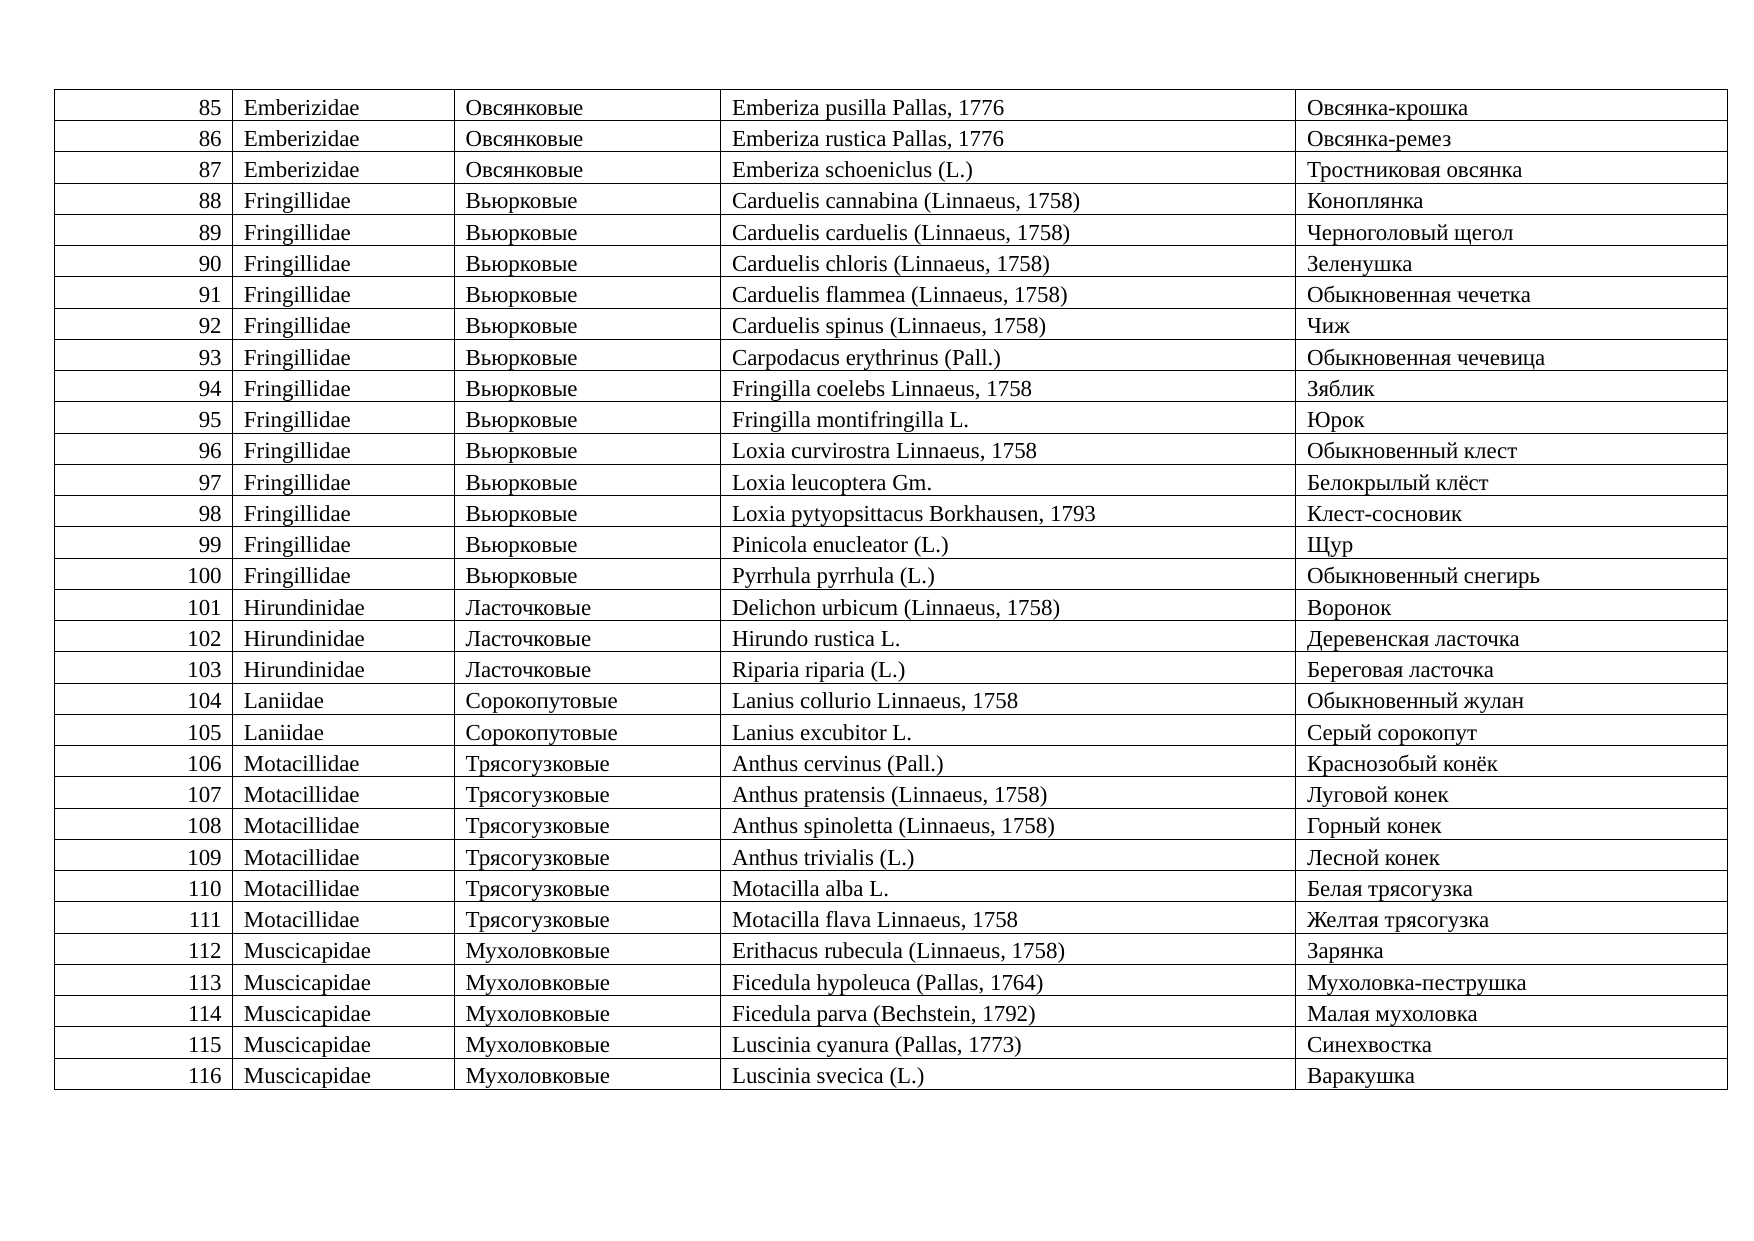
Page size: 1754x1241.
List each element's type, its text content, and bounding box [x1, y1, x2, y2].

table_cell Сорокопутовые [455, 684, 720, 714]
table_cell Тростниковая овсянка [1296, 152, 1727, 182]
table_cell 101 [55, 590, 232, 620]
table_cell Motacilla flava Linnaeus, 1758 [721, 902, 1295, 932]
table_cell Pyrrhula pyrrhula (L.) [721, 559, 1295, 589]
table_cell Emberiza rustica Pallas, 1776 [721, 121, 1295, 151]
table_cell Вьюрковые [455, 527, 720, 557]
table_cell Зеленушка [1296, 246, 1727, 276]
table_cell Fringillidae [233, 371, 454, 401]
table_cell Белокрылый клёст [1296, 465, 1727, 495]
table_cell Emberiza schoeniclus (L.) [721, 152, 1295, 182]
table_cell Fringillidae [233, 246, 454, 276]
table_cell Горный конек [1296, 809, 1727, 839]
table_cell 102 [55, 621, 232, 651]
table_cell Белая трясогузка [1296, 871, 1727, 901]
table_cell Трясогузковые [455, 809, 720, 839]
table_cell Зарянка [1296, 934, 1727, 964]
table_cell Muscicapidae [233, 996, 454, 1026]
table_cell Riparia riparia (L.) [721, 652, 1295, 682]
table_cell Мухоловковые [455, 1027, 720, 1057]
table_cell Желтая трясогузка [1296, 902, 1727, 932]
table_cell Hirundo rustica L. [721, 621, 1295, 651]
table_cell Motacillidae [233, 809, 454, 839]
table_cell 115 [55, 1027, 232, 1057]
table_cell Ласточковые [455, 652, 720, 682]
table_cell Обыкновенная чечетка [1296, 277, 1727, 307]
table_cell Anthus cervinus (Pall.) [721, 746, 1295, 776]
table_cell Овсянковые [455, 121, 720, 151]
table_cell Вьюрковые [455, 309, 720, 339]
table_cell Fringillidae [233, 465, 454, 495]
table_cell Luscinia cyanura (Pallas, 1773) [721, 1027, 1295, 1057]
table_cell Черноголовый щегол [1296, 215, 1727, 245]
table_cell Обыкновенный жулан [1296, 684, 1727, 714]
table_cell Овсянковые [455, 90, 720, 120]
table_cell Обыкновенный снегирь [1296, 559, 1727, 589]
table_cell Воронок [1296, 590, 1727, 620]
table_cell Loxia pytyopsittacus Borkhausen, 1793 [721, 496, 1295, 526]
table_cell Трясогузковые [455, 840, 720, 870]
table_cell Hirundinidae [233, 652, 454, 682]
table_cell 112 [55, 934, 232, 964]
table_cell Щур [1296, 527, 1727, 557]
table_cell Emberizidae [233, 121, 454, 151]
table_cell Вьюрковые [455, 340, 720, 370]
table_cell Трясогузковые [455, 871, 720, 901]
table_cell 108 [55, 809, 232, 839]
table_cell 104 [55, 684, 232, 714]
table_cell Muscicapidae [233, 934, 454, 964]
table_cell Вьюрковые [455, 215, 720, 245]
table_cell Pinicola enucleator (L.) [721, 527, 1295, 557]
table_cell 87 [55, 152, 232, 182]
table_cell Ласточковые [455, 590, 720, 620]
table_cell 92 [55, 309, 232, 339]
table_cell Вьюрковые [455, 465, 720, 495]
table_cell 93 [55, 340, 232, 370]
table_cell Мухоловковые [455, 934, 720, 964]
table_cell Carduelis cannabina (Linnaeus, 1758) [721, 184, 1295, 214]
table_cell 103 [55, 652, 232, 682]
table_cell Вьюрковые [455, 402, 720, 432]
table_cell Fringillidae [233, 215, 454, 245]
table_cell Motacillidae [233, 777, 454, 807]
table_cell Лесной конек [1296, 840, 1727, 870]
table_cell 99 [55, 527, 232, 557]
table_cell 86 [55, 121, 232, 151]
table_cell Carpodacus erythrinus (Pall.) [721, 340, 1295, 370]
table_cell Коноплянка [1296, 184, 1727, 214]
table_cell Краснозобый конёк [1296, 746, 1727, 776]
table_cell Fringillidae [233, 184, 454, 214]
table_cell Motacillidae [233, 840, 454, 870]
table_cell Трясогузковые [455, 777, 720, 807]
table_cell 109 [55, 840, 232, 870]
table_cell Loxia leucoptera Gm. [721, 465, 1295, 495]
table_cell Fringilla montifringilla L. [721, 402, 1295, 432]
table_cell Anthus spinoletta (Linnaeus, 1758) [721, 809, 1295, 839]
table_cell Вьюрковые [455, 559, 720, 589]
table_cell Hirundinidae [233, 621, 454, 651]
table_cell Fringillidae [233, 309, 454, 339]
table_cell Мухоловка-пеструшка [1296, 965, 1727, 995]
table_cell Мухоловковые [455, 965, 720, 995]
table_cell 111 [55, 902, 232, 932]
table_cell Вьюрковые [455, 246, 720, 276]
table_cell Fringillidae [233, 559, 454, 589]
table_cell Юрок [1296, 402, 1727, 432]
table_cell Обыкновенная чечевица [1296, 340, 1727, 370]
table_cell Carduelis flammea (Linnaeus, 1758) [721, 277, 1295, 307]
table_cell Луговой конек [1296, 777, 1727, 807]
table_cell Трясогузковые [455, 746, 720, 776]
table_cell Береговая ласточка [1296, 652, 1727, 682]
table_cell Вьюрковые [455, 277, 720, 307]
table_cell Hirundinidae [233, 590, 454, 620]
table_cell Carduelis chloris (Linnaeus, 1758) [721, 246, 1295, 276]
table_cell Вьюрковые [455, 371, 720, 401]
table_cell Emberizidae [233, 90, 454, 120]
table_cell Ficedula parva (Bechstein, 1792) [721, 996, 1295, 1026]
table_cell Anthus trivialis (L.) [721, 840, 1295, 870]
table_cell Motacilla alba L. [721, 871, 1295, 901]
table_cell Ласточковые [455, 621, 720, 651]
table_cell 96 [55, 434, 232, 464]
table_cell Fringillidae [233, 277, 454, 307]
table_cell 98 [55, 496, 232, 526]
table_cell 90 [55, 246, 232, 276]
table_cell 107 [55, 777, 232, 807]
table_cell Деревенская ласточка [1296, 621, 1727, 651]
table_cell 88 [55, 184, 232, 214]
table_cell 100 [55, 559, 232, 589]
table_cell Ficedula hypoleuca (Pallas, 1764) [721, 965, 1295, 995]
table_cell Motacillidae [233, 746, 454, 776]
table_cell Овсянковые [455, 152, 720, 182]
table_cell Muscicapidae [233, 1059, 454, 1089]
table_cell Lanius collurio Linnaeus, 1758 [721, 684, 1295, 714]
table_cell Вьюрковые [455, 496, 720, 526]
table_cell Fringillidae [233, 434, 454, 464]
table_cell Трясогузковые [455, 902, 720, 932]
table_cell Серый сорокопут [1296, 715, 1727, 745]
table_cell Овсянка-ремез [1296, 121, 1727, 151]
table_cell Erithacus rubecula (Linnaeus, 1758) [721, 934, 1295, 964]
table_cell Lanius excubitor L. [721, 715, 1295, 745]
table_cell Обыкновенный клест [1296, 434, 1727, 464]
table_cell 94 [55, 371, 232, 401]
table_cell 89 [55, 215, 232, 245]
table_cell Loxia curvirostra Linnaeus, 1758 [721, 434, 1295, 464]
table_cell Клест-сосновик [1296, 496, 1727, 526]
table_cell 97 [55, 465, 232, 495]
table_cell 114 [55, 996, 232, 1026]
table_cell Сорокопутовые [455, 715, 720, 745]
table_cell Чиж [1296, 309, 1727, 339]
table_cell Motacillidae [233, 902, 454, 932]
table_cell Motacillidae [233, 871, 454, 901]
table_cell Овсянка-крошка [1296, 90, 1727, 120]
table_cell 95 [55, 402, 232, 432]
table_cell 116 [55, 1059, 232, 1089]
table_cell Варакушка [1296, 1059, 1727, 1089]
table_cell Мухоловковые [455, 996, 720, 1026]
table_cell Laniidae [233, 684, 454, 714]
table_cell Fringillidae [233, 340, 454, 370]
table_cell 106 [55, 746, 232, 776]
table_cell Fringillidae [233, 496, 454, 526]
table_cell Muscicapidae [233, 1027, 454, 1057]
table_cell Мухоловковые [455, 1059, 720, 1089]
table_cell 110 [55, 871, 232, 901]
table_cell Carduelis spinus (Linnaeus, 1758) [721, 309, 1295, 339]
table_cell Carduelis carduelis (Linnaeus, 1758) [721, 215, 1295, 245]
table_cell Fringillidae [233, 527, 454, 557]
table_cell 85 [55, 90, 232, 120]
table_cell 105 [55, 715, 232, 745]
table_cell Luscinia svecica (L.) [721, 1059, 1295, 1089]
table_cell Laniidae [233, 715, 454, 745]
table_cell Синехвостка [1296, 1027, 1727, 1057]
table_cell Emberiza pusilla Pallas, 1776 [721, 90, 1295, 120]
table_cell 113 [55, 965, 232, 995]
table_cell Anthus pratensis (Linnaeus, 1758) [721, 777, 1295, 807]
table_cell Зяблик [1296, 371, 1727, 401]
table_cell Fringilla coelebs Linnaeus, 1758 [721, 371, 1295, 401]
table_cell Emberizidae [233, 152, 454, 182]
table_cell Muscicapidae [233, 965, 454, 995]
table_cell Вьюрковые [455, 184, 720, 214]
table_cell Delichon urbicum (Linnaeus, 1758) [721, 590, 1295, 620]
table_cell 91 [55, 277, 232, 307]
table_cell Вьюрковые [455, 434, 720, 464]
table_cell Малая мухоловка [1296, 996, 1727, 1026]
table_cell Fringillidae [233, 402, 454, 432]
